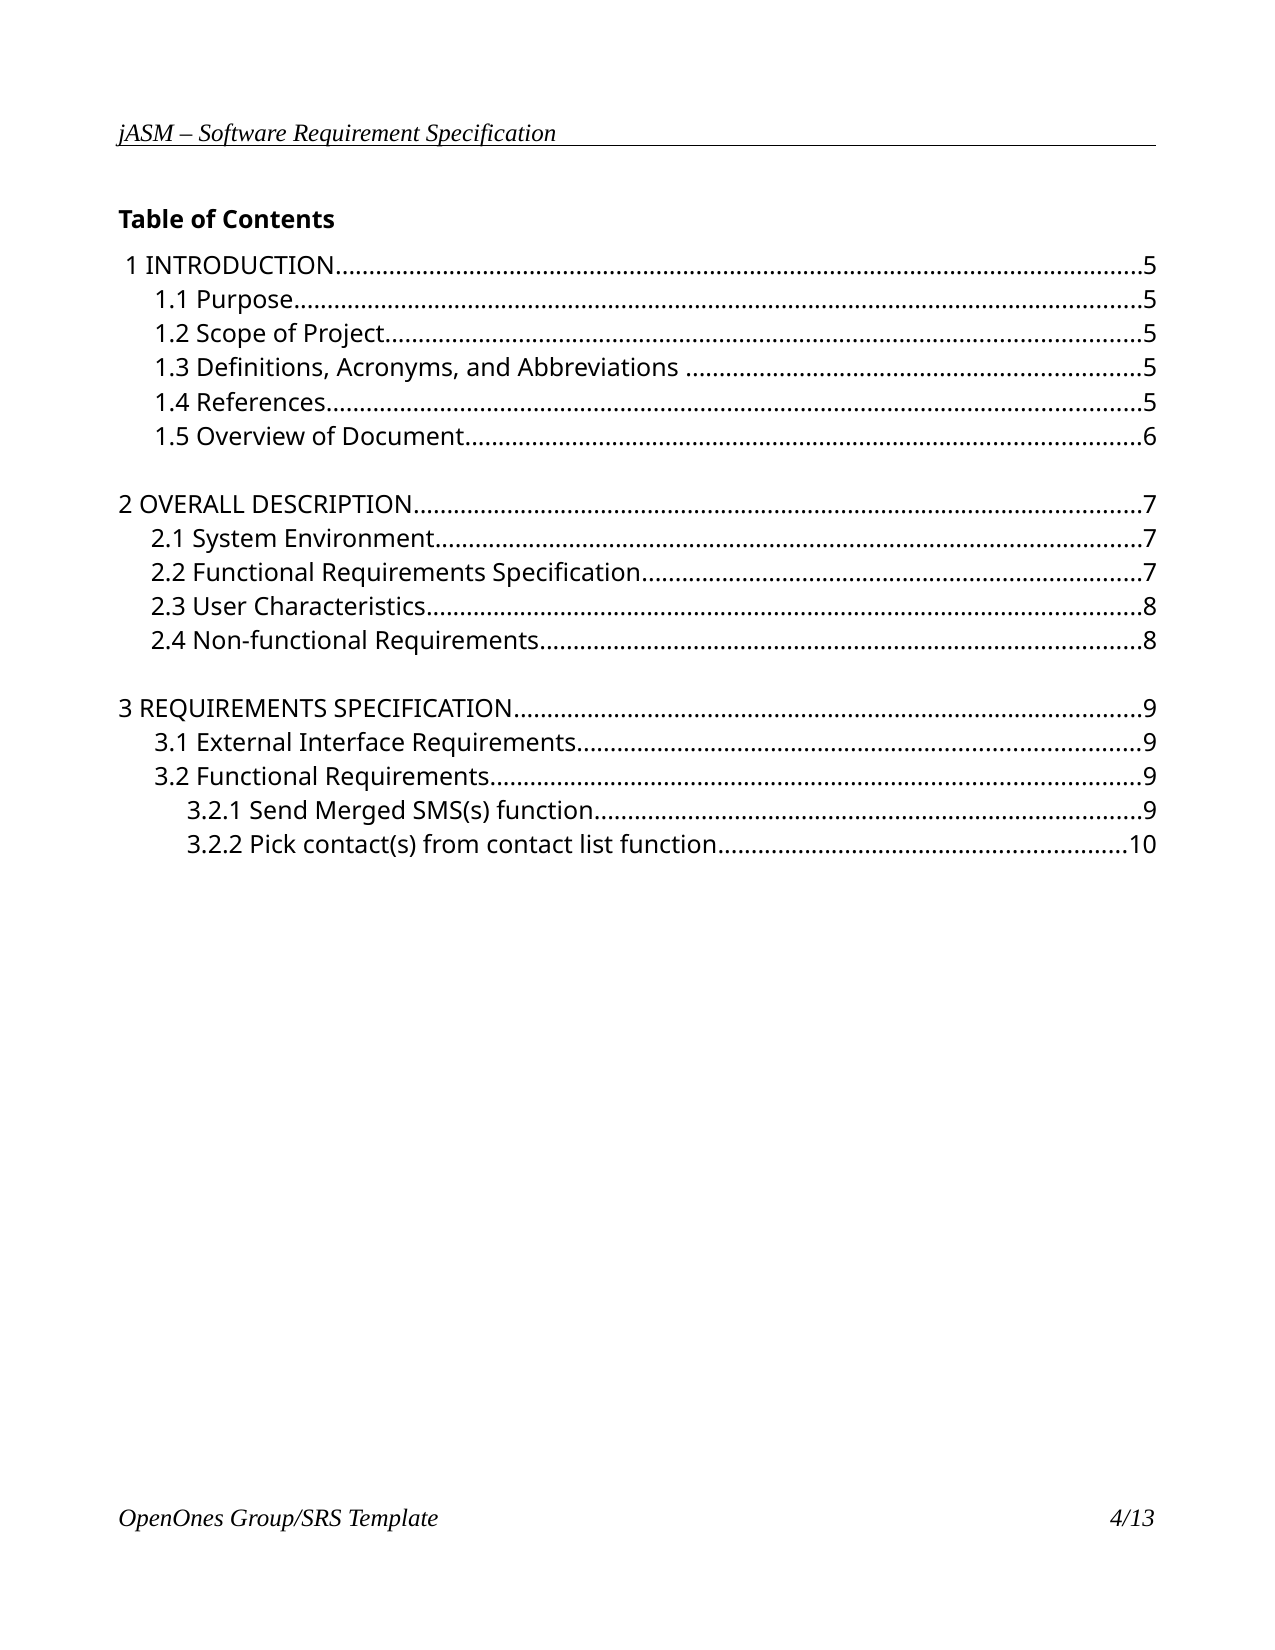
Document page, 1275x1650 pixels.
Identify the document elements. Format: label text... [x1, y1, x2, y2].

text 2.2 Functional Requirements Specification 7 [118, 554, 1157, 588]
text 1 INTRODUCTION 5 [118, 248, 1157, 282]
text 3.1 External Interface Requirements 9 [148, 725, 1157, 759]
text 1.4 References 5 [148, 384, 1157, 418]
text 2 OVERALL DESCRIPTION 7 [118, 486, 1157, 520]
text 2.3 User Characteristics 8 [118, 588, 1157, 623]
text 1.1 Purpose 5 [148, 282, 1157, 316]
text 3.2.2 Pick contact(s) from contact list function 10 [148, 827, 1157, 861]
text 3.2 Functional Requirements 9 [148, 759, 1157, 793]
text 2.4 Non-functional Requirements 8 [118, 623, 1157, 657]
text 3.2.1 Send Merged SMS(s) function 9 [148, 793, 1157, 827]
text 1.3 Definitions, Acronyms, and Abbreviations 5 [148, 350, 1157, 384]
text 1.5 Overview of Document 6 [148, 418, 1157, 452]
text 3 REQUIREMENTS SPECIFICATION 9 [118, 691, 1157, 725]
text 1.2 Scope of Project 5 [148, 316, 1157, 350]
text 2.1 System Environment 7 [118, 520, 1157, 554]
subtitle Table of Contents [118, 201, 1157, 235]
